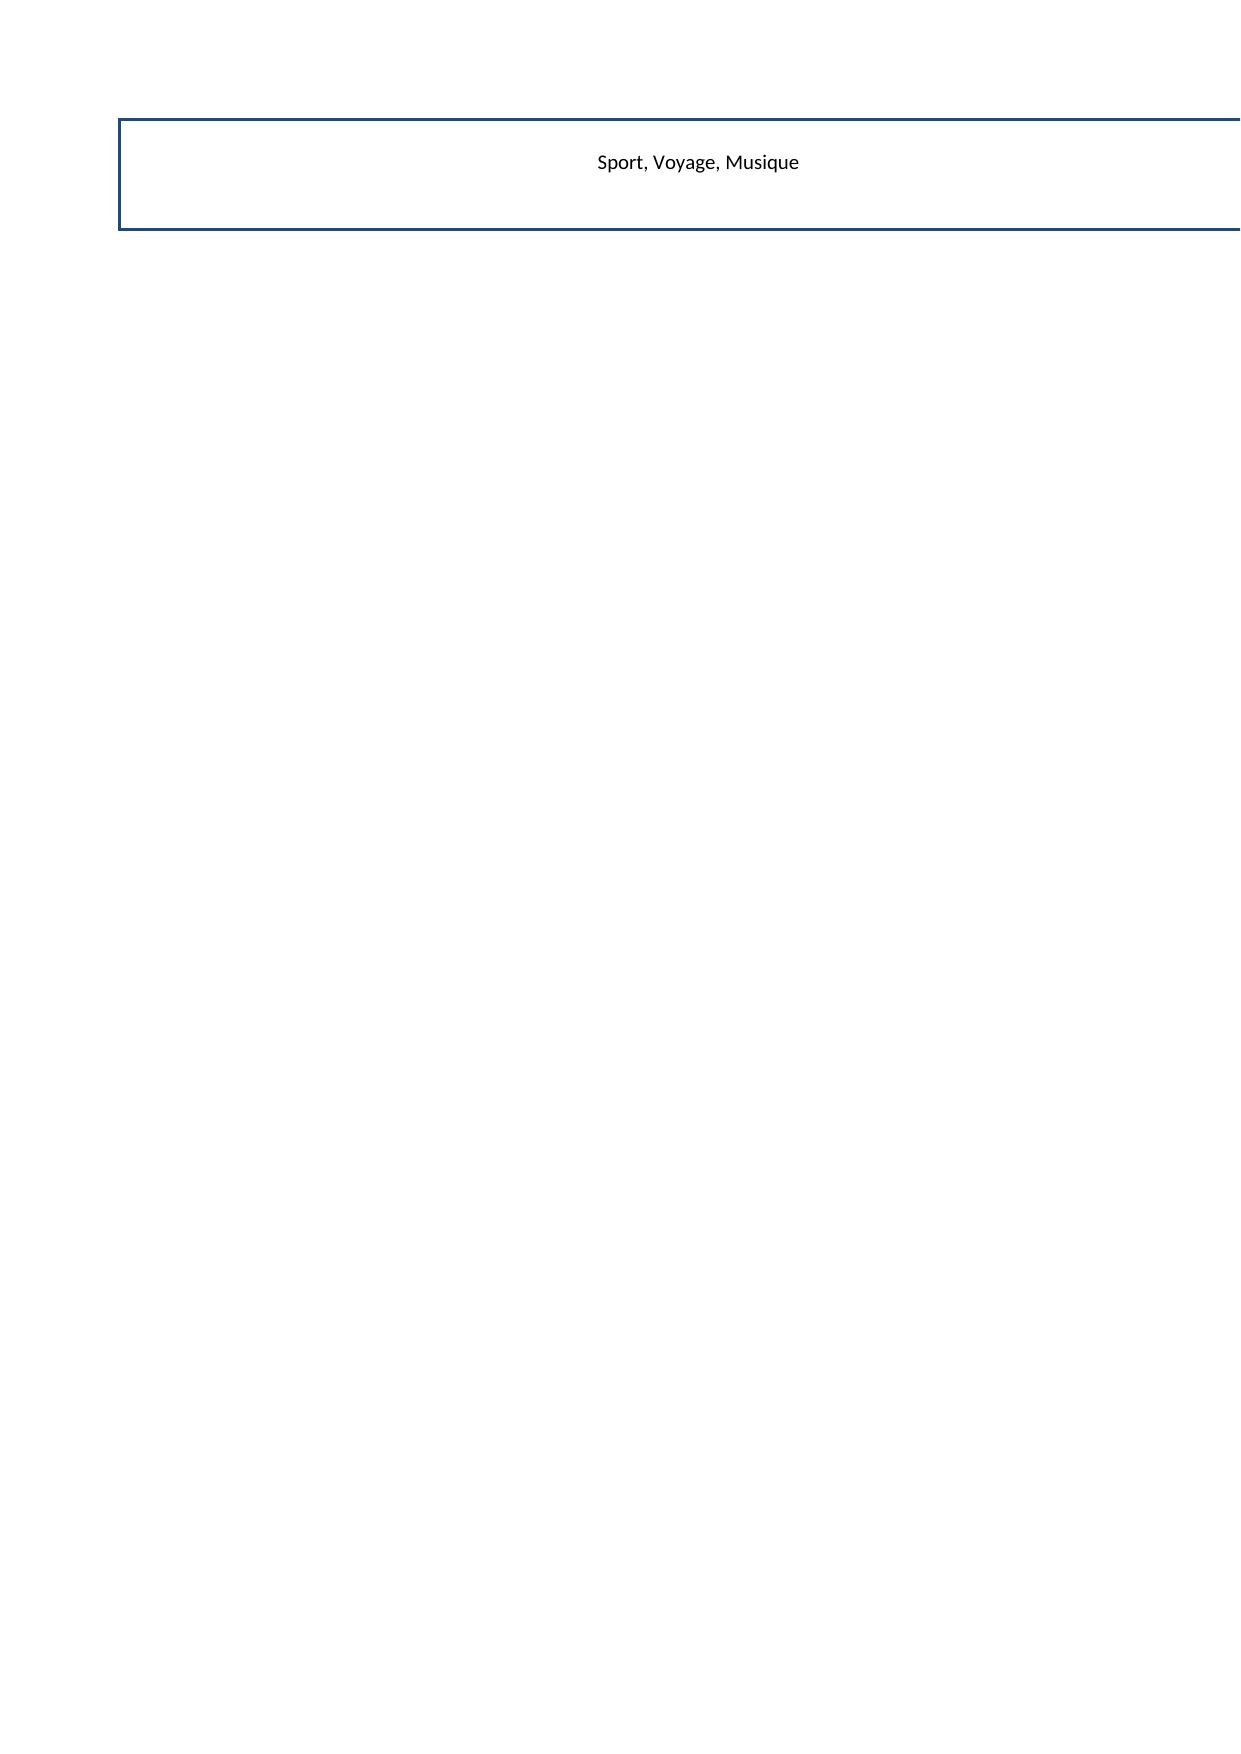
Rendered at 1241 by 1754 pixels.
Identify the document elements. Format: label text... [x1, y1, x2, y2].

table_header Monia Yousfi Sousse, Tunisie Mail : moniaelyousfi@gmail. HYPERLINK "mailto:moniaelyousfi@gmail.com"com Tel : (+216) 41310590 Ingénieur Informatique FORMATIONS 2012-2016 Master Professionnel en génie Logiciel, ISIM Monastir , Tunisie 2010-2012 Licence fondamentale en sciences de l’informatique, ISIM Monastir, Tunisie 2009-2010 Baccalauréat en sciences de l’informatique, Lycée Birlahfay Sidi Bouzid EXPERIENCES PROFESSIONNELLES Formation FullStack JS(20/03/2021 -> 6/08/201) ( En cours ) GOMYCODE Application java de gestion de stock et de facturation (octobre 2019) Contexte : conception et développement d’une application java qui permet de gérer le stock et la facturation. Tâches: Gestion des produits Gestion des fournisseurs Gestion des catégories des produits Gestion des entrées Gestion des sorties Gestion des factures d’achats Gestion des factures de vente Inventaire DEVIS Journal Entreprise de vente de matériels électroniques Nazih choukhi(2018 -2019) Administration Formation Symfony4 (février 2019- mai 2019) GDev Contexte : Formation Symfony4 Tâches: Réalisation d’un cahier de charge Conception et développement d’un site web immobilière Développeur web (juillet 2017 - juin2018) BONGEST Contexte: Création d’un site web Ecommerce Technologies : Symfony3 Tâches: Analyse de l’existant Analyse des besoins et objectifs Conception de l’application web et planification Développement de site Test et validation Hébergement du site Conception de l’application web et mobile Développement de l’application web (sous forme des sprints) Test de l’application web Développement de l’application android Développeur web (février 2017-juin 2017) BONGEST Contexte: Conception et développement d’une application web et mobile(Android)de gestion des artisans Technologies : Symfony3, Android Tâches: Analyse de l’existant Analyse des besoins et objectifs PFE Master ISIMM Contexte: Projet de fin d’études en master génie logiciel : conception et développement d’un logiciel de classification automatique des données nommé TAKSIM 1.0. Période: fevrier 2015-mars 2016 Technologies: R, Visual studio 2010, Eclipse,Devcpp Tâches: Analyse de l’existant Analyse des besoins et des objectifs Définition des lots et des phases du projet Mise en place du planning prévisionnel Rédaction des comptes rendus et des rapports d’avancement Interaction entre les langages R ,java ,c et c++ Réalisation du logiciel Taksim 1.0 Test Compétition ECML/PKDD 2016 (Avril 2016- novembre 2016) Contexte: Participation à la compétition avec la maitre assistante Mariem Gzara Technologies: R, Python, Excel, Tâches: Maitriser les concepts du data mining Appliquer les algorithmes de classification sur la base de données PFE Licence ISIMM Contexte :Conception et développement d’une application de gestion des activités dans un restaurant Période : janvier 2012-juin 2012 (5 mois) Technologies : Eclipse SDK Tâches: Etude de l’existant Conception de l’application Réalisation de l’application mobile Extraction de connaissance COMPETENCES COMPETENCES TECHNIQUES DATAMINING MATLAB,R,Python SGBD Oracle, MySQL, SQL Server IDE Eclipse, NetBeans, RStudio, Devcpp, visual Studio 2010 LANGAGES PHP , Symfony3/4.2, HTML, CSS, XML ,Android METHODES UML, MERISE AUTRES Web Services , Java ,Java/J2EE, SQL, PL\SQL, Laravel, C, C++,Python,SAS COMPETENCES MANAGERIALES S.D’INFORMATION Informatique décisionnelle, Big Data GESTION DE PROJET méthodes classiques, Méthodes agiles (SCRUM) Outils: MS Project, GANTT Project Sport, Voyage, Musique [121, 121, 1240, 228]
